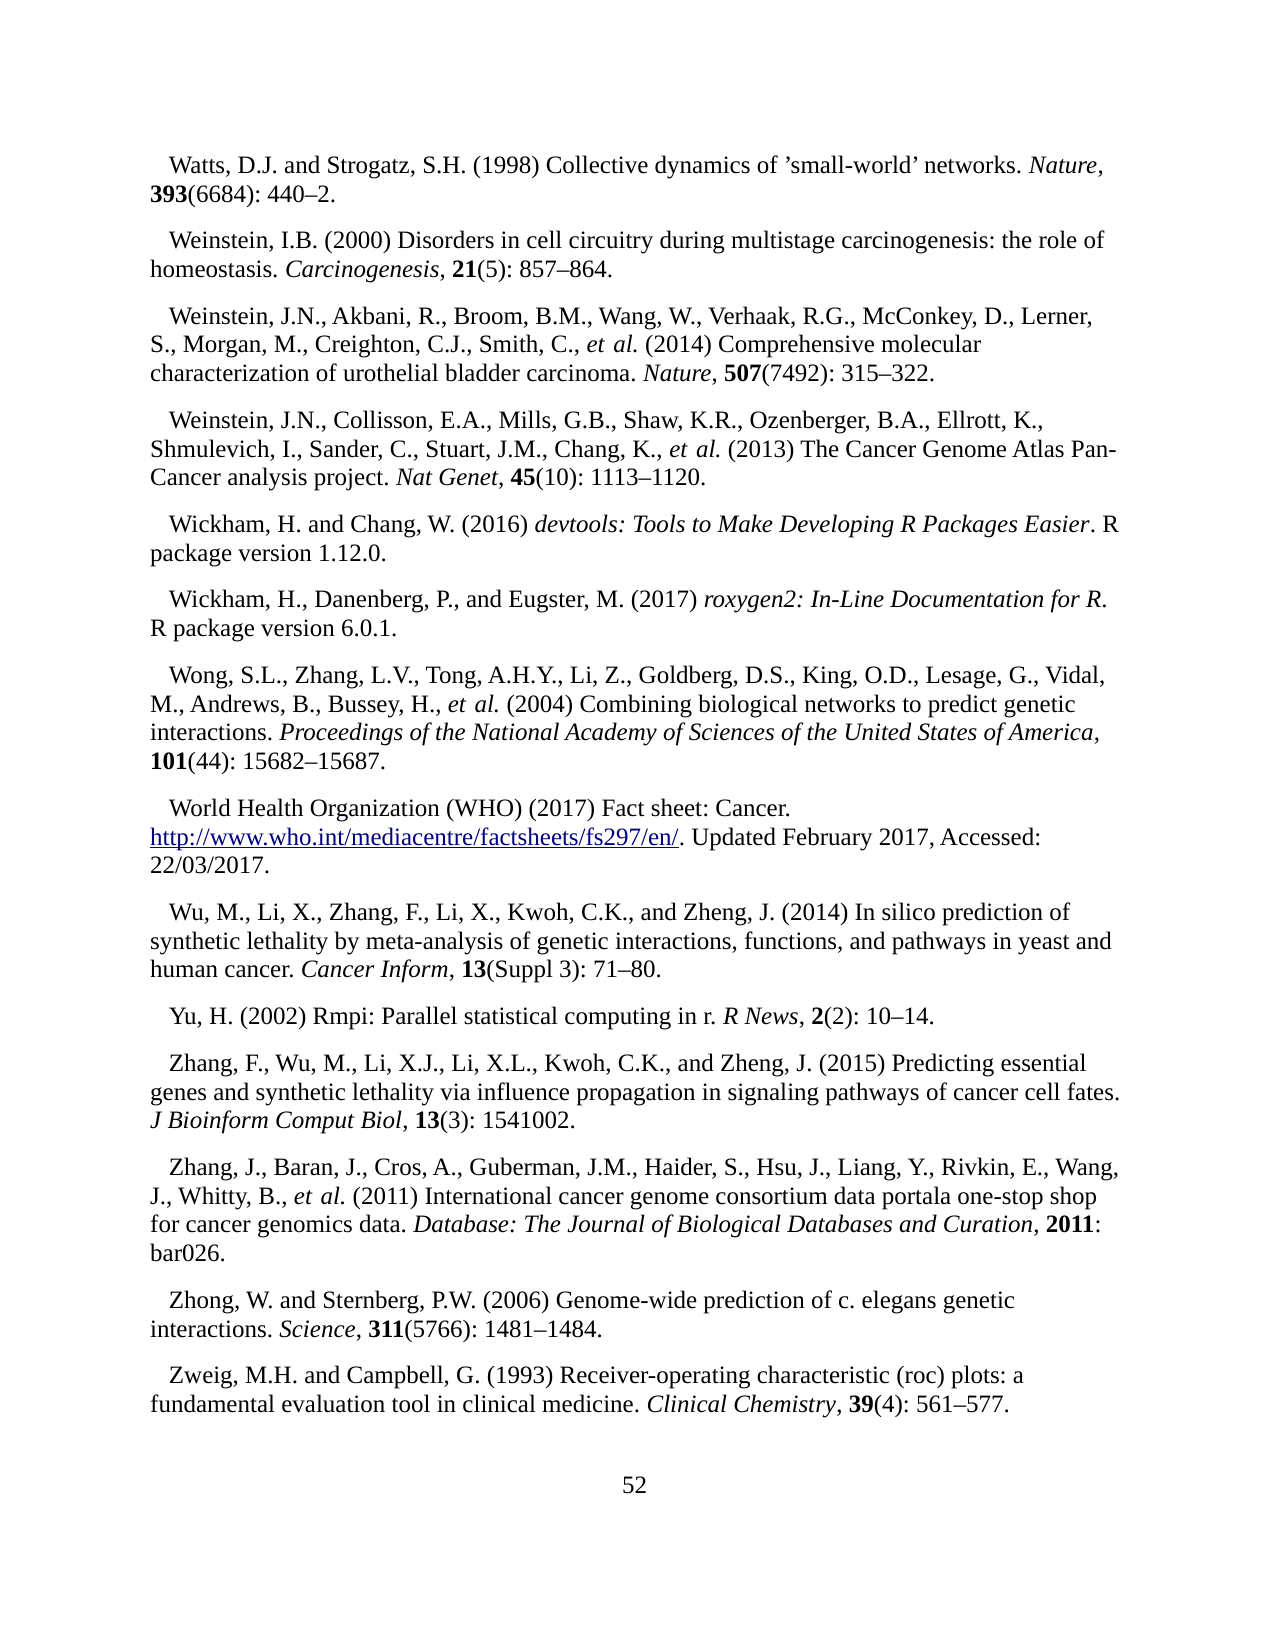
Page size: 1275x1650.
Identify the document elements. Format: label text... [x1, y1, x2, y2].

text Weinstein, I.B. (2000) Disorders in cell circuitry during multistage carcinogenesis: the role of homeostasis. Carcinogenesis, 21(5): 857–864. [150, 225, 1125, 283]
text Watts, D.J. and Strogatz, S.H. (1998) Collective dynamics of ’small-world’ networks. Nature, 393(6684): 440–2. [150, 150, 1125, 207]
text Zhong, W. and Sternberg, P.W. (2006) Genome-wide prediction of c. elegans genetic interactions. Science, 311(5766): 1481–1484. [150, 1285, 1125, 1342]
text Wong, S.L., Zhang, L.V., Tong, A.H.Y., Li, Z., Goldberg, D.S., King, O.D., Lesage, G., Vidal, M., Andrews, B., Bussey, H., et al. (2004) Combining biological networks to predict genetic interactions. Proceedings of the National Academy of Sciences of the United States of America, 101(44): 15682–15687. [150, 660, 1125, 775]
text Wickham, H., Danenberg, P., and Eugster, M. (2017) roxygen2: In-Line Documentation for R. R package version 6.0.1. [150, 584, 1125, 642]
text Wickham, H. and Chang, W. (2016) devtools: Tools to Make Developing R Packages Easier. R package version 1.12.0. [150, 509, 1125, 567]
text Zweig, M.H. and Campbell, G. (1993) Receiver-operating characteristic (roc) plots: a fundamental evaluation tool in clinical medicine. Clinical Chemistry, 39(4): 561–577. [150, 1360, 1125, 1418]
text Weinstein, J.N., Collisson, E.A., Mills, G.B., Shaw, K.R., Ozenberger, B.A., Ellrott, K., Shmulevich, I., Sander, C., Stuart, J.M., Chang, K., et al. (2013) The Cancer Genome Atlas Pan-Cancer analysis project. Nat Genet, 45(10): 1113–1120. [150, 405, 1125, 491]
text Zhang, J., Baran, J., Cros, A., Guberman, J.M., Haider, S., Hsu, J., Liang, Y., Rivkin, E., Wang, J., Whitty, B., et al. (2011) International cancer genome consortium data portala one-stop shop for cancer genomics data. Database: The Journal of Biological Databases and Curation, 2011: bar026. [150, 1152, 1125, 1267]
text Zhang, F., Wu, M., Li, X.J., Li, X.L., Kwoh, C.K., and Zheng, J. (2015) Predicting essential genes and synthetic lethality via influence propagation in signaling pathways of cancer cell fates. J Bioinform Comput Biol, 13(3): 1541002. [150, 1048, 1125, 1134]
text Wu, M., Li, X., Zhang, F., Li, X., Kwoh, C.K., and Zheng, J. (2014) In silico prediction of synthetic lethality by meta-analysis of genetic interactions, functions, and pathways in yeast and human cancer. Cancer Inform, 13(Suppl 3): 71–80. [150, 897, 1125, 983]
text Yu, H. (2002) Rmpi: Parallel statistical computing in r. R News, 2(2): 10–14. [150, 1001, 1125, 1030]
text Weinstein, J.N., Akbani, R., Broom, B.M., Wang, W., Verhaak, R.G., McConkey, D., Lerner, S., Morgan, M., Creighton, C.J., Smith, C., et al. (2014) Comprehensive molecular characterization of urothelial bladder carcinoma. Nature, 507(7492): 315–322. [150, 301, 1125, 387]
text World Health Organization (WHO) (2017) Fact sheet: Cancer. http://www.who.int/mediacentre/factsheets/fs297/en/. Updated February 2017, Accessed: 22/03/2017. [150, 793, 1125, 879]
